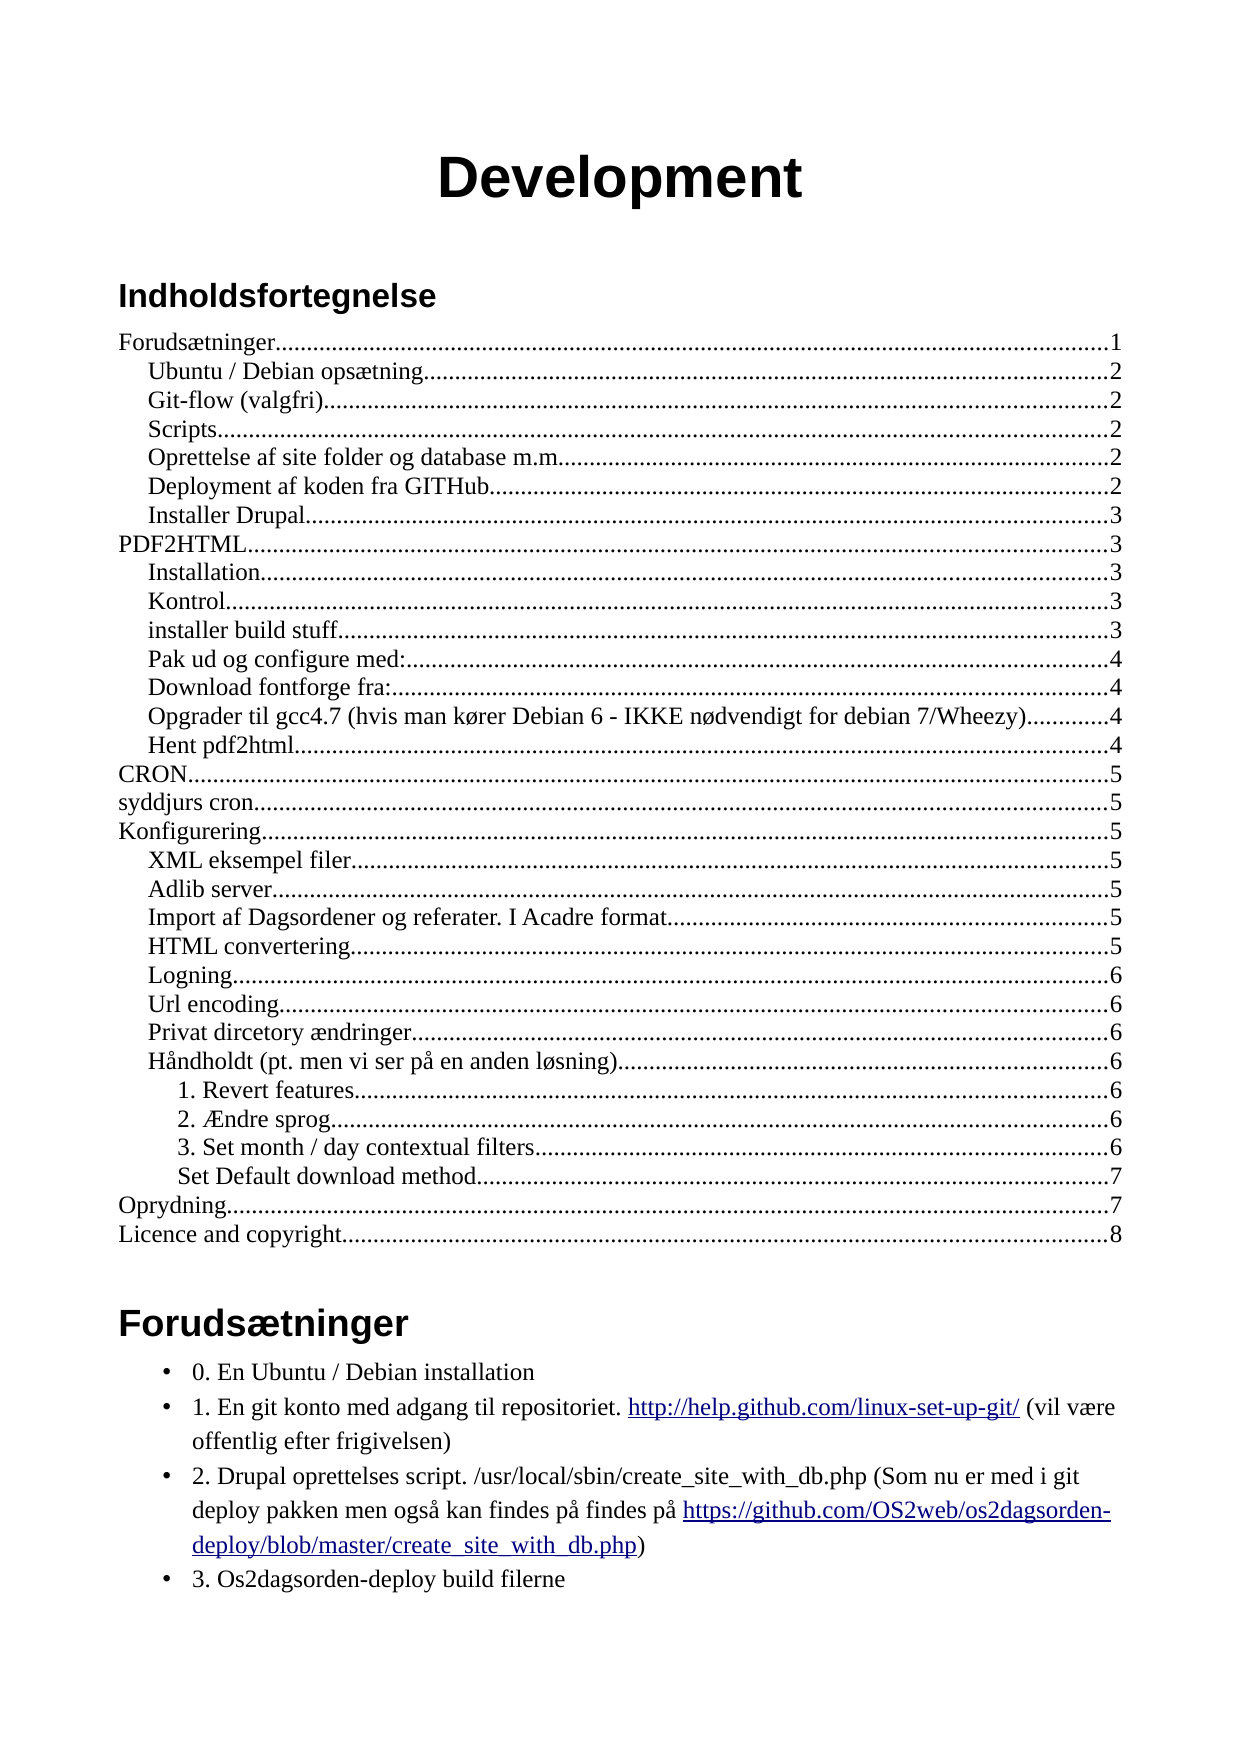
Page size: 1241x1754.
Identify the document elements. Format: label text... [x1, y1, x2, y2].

text Deployment af koden fra GITHub 2 [148, 471, 1122, 500]
text Håndholdt (pt. men vi ser på en anden løsning) 6 [148, 1046, 1122, 1075]
subtitle Indholdsfortegnelse [118, 276, 1122, 315]
text PDF2HTML 3 [118, 529, 1122, 557]
subtitle Forudsætninger [118, 1301, 1122, 1345]
list 3. Os2dagsorden-deploy build filerne [162, 1564, 1122, 1593]
text Forudsætninger 1 [118, 327, 1122, 356]
list 1. En git konto med adgang til repositoriet. http://help.github.com/linux-set-up-git/ (vil være offentlig efter frigivelsen) [162, 1392, 1122, 1455]
text Import af Dagsordener og referater. I Acadre format 5 [148, 902, 1122, 931]
text installer build stuff 3 [148, 615, 1122, 644]
list 2. Drupal oprettelses script. /usr/local/sbin/create_site_with_db.php (Som nu er med i git deploy pakken men også kan findes på findes på https://github.com/OS2web/os2dagsorden-deploy/blob/master/create_site_with_db.php) [162, 1461, 1122, 1558]
title Development [118, 143, 1122, 210]
text Privat dircetory ændringer 6 [148, 1017, 1122, 1046]
text 1. Revert features 6 [177, 1075, 1122, 1104]
text Licence and copyright 8 [118, 1219, 1122, 1247]
text Url encoding 6 [148, 989, 1122, 1017]
text 3. Set month / day contextual filters 6 [177, 1132, 1122, 1161]
text Opgrader til gcc4.7 (hvis man kører Debian 6 - IKKE nødvendigt for debian 7/Wheezy) 4 [148, 701, 1122, 730]
text Download fontforge fra: 4 [148, 672, 1122, 701]
text Ubuntu / Debian opsætning 2 [148, 356, 1122, 385]
list 0. En Ubuntu / Debian installation [162, 1357, 1122, 1386]
text Oprydning 7 [118, 1190, 1122, 1219]
text Git-flow (valgfri) 2 [148, 385, 1122, 414]
text CRON 5 [118, 759, 1122, 787]
text Oprettelse af site folder og database m.m. 2 [148, 442, 1122, 471]
text syddjurs cron 5 [118, 787, 1122, 816]
text Pak ud og configure med: 4 [148, 644, 1122, 672]
text XML eksempel filer 5 [148, 845, 1122, 874]
text Scripts 2 [148, 414, 1122, 442]
text Konfigurering 5 [118, 816, 1122, 845]
text HTML convertering 5 [148, 931, 1122, 960]
text Kontrol 3 [148, 586, 1122, 615]
text Installer Drupal 3 [148, 500, 1122, 529]
text Installation 3 [148, 557, 1122, 586]
text Logning 6 [148, 960, 1122, 989]
text Hent pdf2html 4 [148, 730, 1122, 759]
text Set Default download method 7 [177, 1161, 1122, 1190]
text Adlib server 5 [148, 874, 1122, 902]
text 2. Ændre sprog 6 [177, 1104, 1122, 1132]
